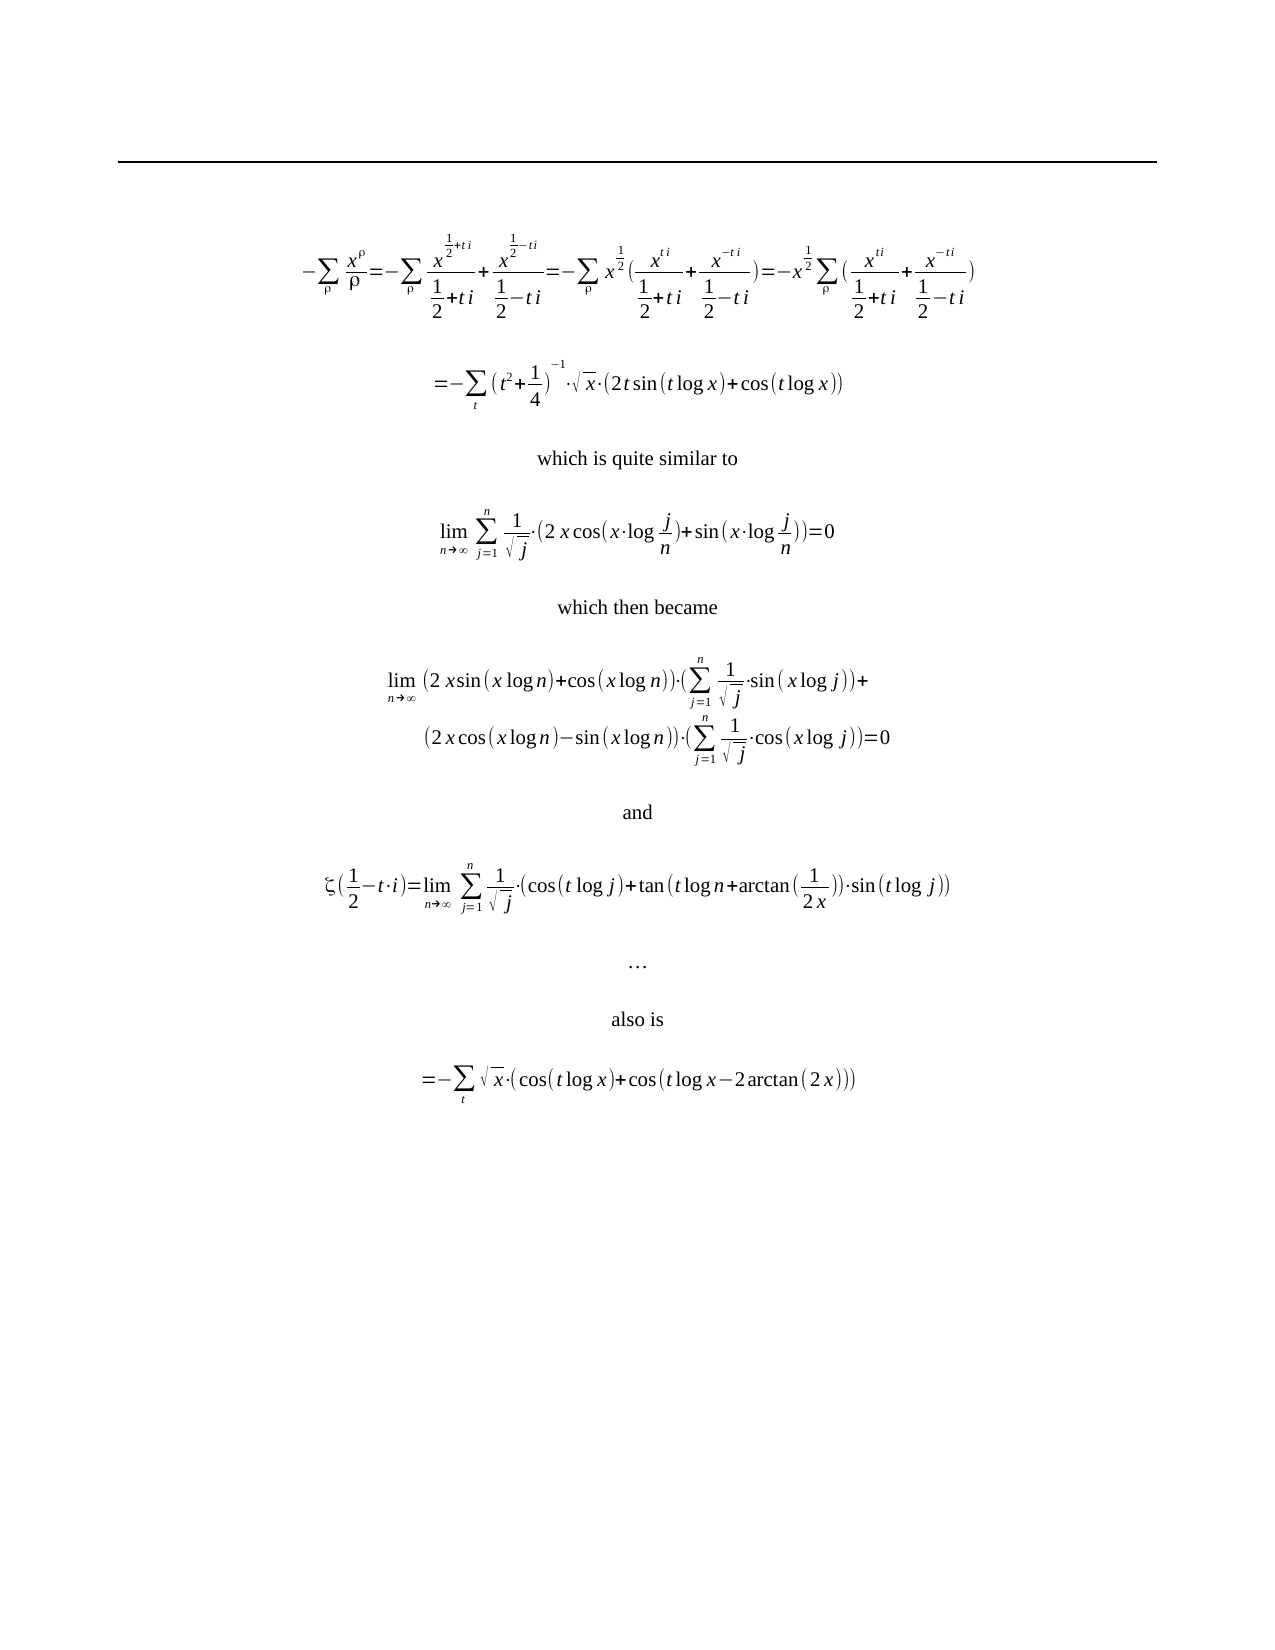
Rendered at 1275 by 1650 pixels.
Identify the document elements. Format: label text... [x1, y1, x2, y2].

text which is quite similar to [118, 446, 1157, 470]
text which then became [118, 595, 1157, 619]
text also is [118, 1007, 1157, 1031]
text … [118, 949, 1157, 973]
text and [118, 800, 1157, 824]
